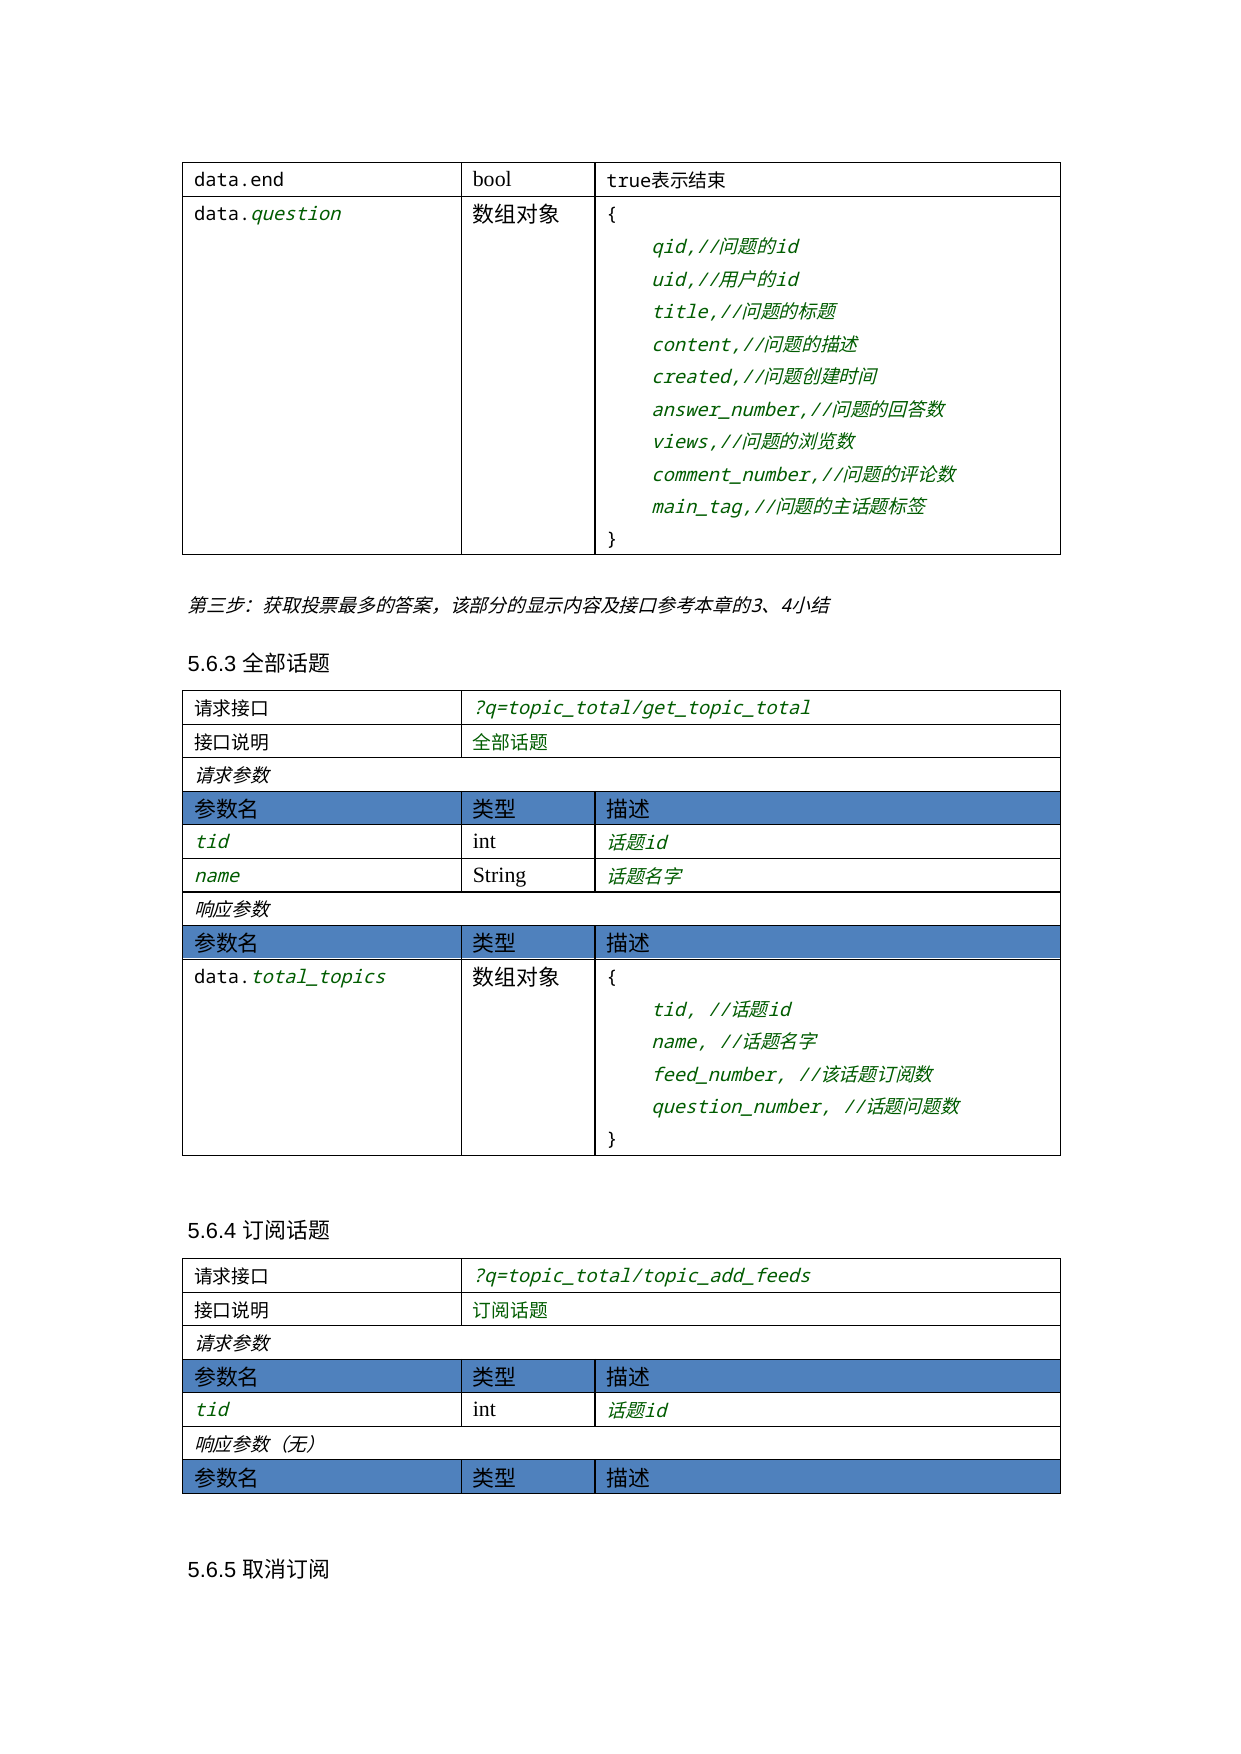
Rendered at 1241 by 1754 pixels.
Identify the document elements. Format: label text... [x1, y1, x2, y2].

table_cell 参数名 [183, 1360, 461, 1392]
table_cell 请求参数 [183, 758, 1060, 791]
table_header 请求接口 [183, 1259, 461, 1292]
table_cell { tid, //话题id name, //话题名字 feed_number, //该话题订阅数 question_number, //话题问题数 } [596, 960, 1060, 1154]
table_cell 请求参数 [183, 1326, 1060, 1359]
table_header ?q=topic_total/get_topic_total [462, 691, 1060, 724]
text 5.6.3 全部话题 [187, 645, 1053, 678]
table_cell 话题id [596, 825, 1060, 858]
table_cell tid [183, 1393, 461, 1426]
table_header ?q=topic_total/topic_add_feeds [462, 1259, 1060, 1292]
table_cell 接口说明 [183, 1293, 461, 1325]
table_cell tid [183, 825, 461, 858]
table_cell 响应参数（无） [183, 1427, 1060, 1459]
text 5.6.5 取消订阅 [187, 1551, 1053, 1584]
table_cell 数组对象 [462, 197, 594, 554]
table_cell bool [462, 163, 594, 196]
table_cell 参数名 [183, 926, 461, 958]
table_cell String [462, 859, 594, 891]
text 5.6.4 订阅话题 [187, 1213, 1053, 1246]
table_cell 描述 [596, 1460, 1060, 1493]
table_cell 话题名字 [596, 859, 1060, 891]
table_cell data.total_topics [183, 960, 461, 1154]
text 第三步：获取投票最多的答案，该部分的显示内容及接口参考本章的3、4小结 [187, 588, 1053, 620]
table_cell 类型 [462, 926, 594, 958]
table_cell 参数名 [183, 1460, 461, 1493]
table_header 请求接口 [183, 691, 461, 724]
table_cell 参数名 [183, 792, 461, 824]
table_cell true表示结束 [596, 163, 1060, 196]
table_cell int [462, 825, 594, 858]
table_cell 类型 [462, 1360, 594, 1392]
table_cell 类型 [462, 1460, 594, 1493]
table_cell 响应参数 [183, 893, 1060, 925]
table_cell { qid,//问题的id uid,//用户的id title,//问题的标题 content,//问题的描述 created,//问题创建时间 answer_number,//问题的回答数 views,//问题的浏览数 comment_number,//问题的评论数 main_tag,//问题的主话题标签 } [596, 197, 1060, 554]
table_cell data.end [183, 163, 461, 196]
table_cell 数组对象 [462, 960, 594, 1154]
table_cell 描述 [596, 792, 1060, 824]
table_cell name [183, 859, 461, 891]
table_cell 接口说明 [183, 725, 461, 757]
table_cell 订阅话题 [462, 1293, 1060, 1325]
table_cell 话题id [596, 1393, 1060, 1426]
table_cell 全部话题 [462, 725, 1060, 757]
table_cell data.question [183, 197, 461, 554]
table_cell 描述 [596, 926, 1060, 958]
table_cell 描述 [596, 1360, 1060, 1392]
table_cell int [462, 1393, 594, 1426]
